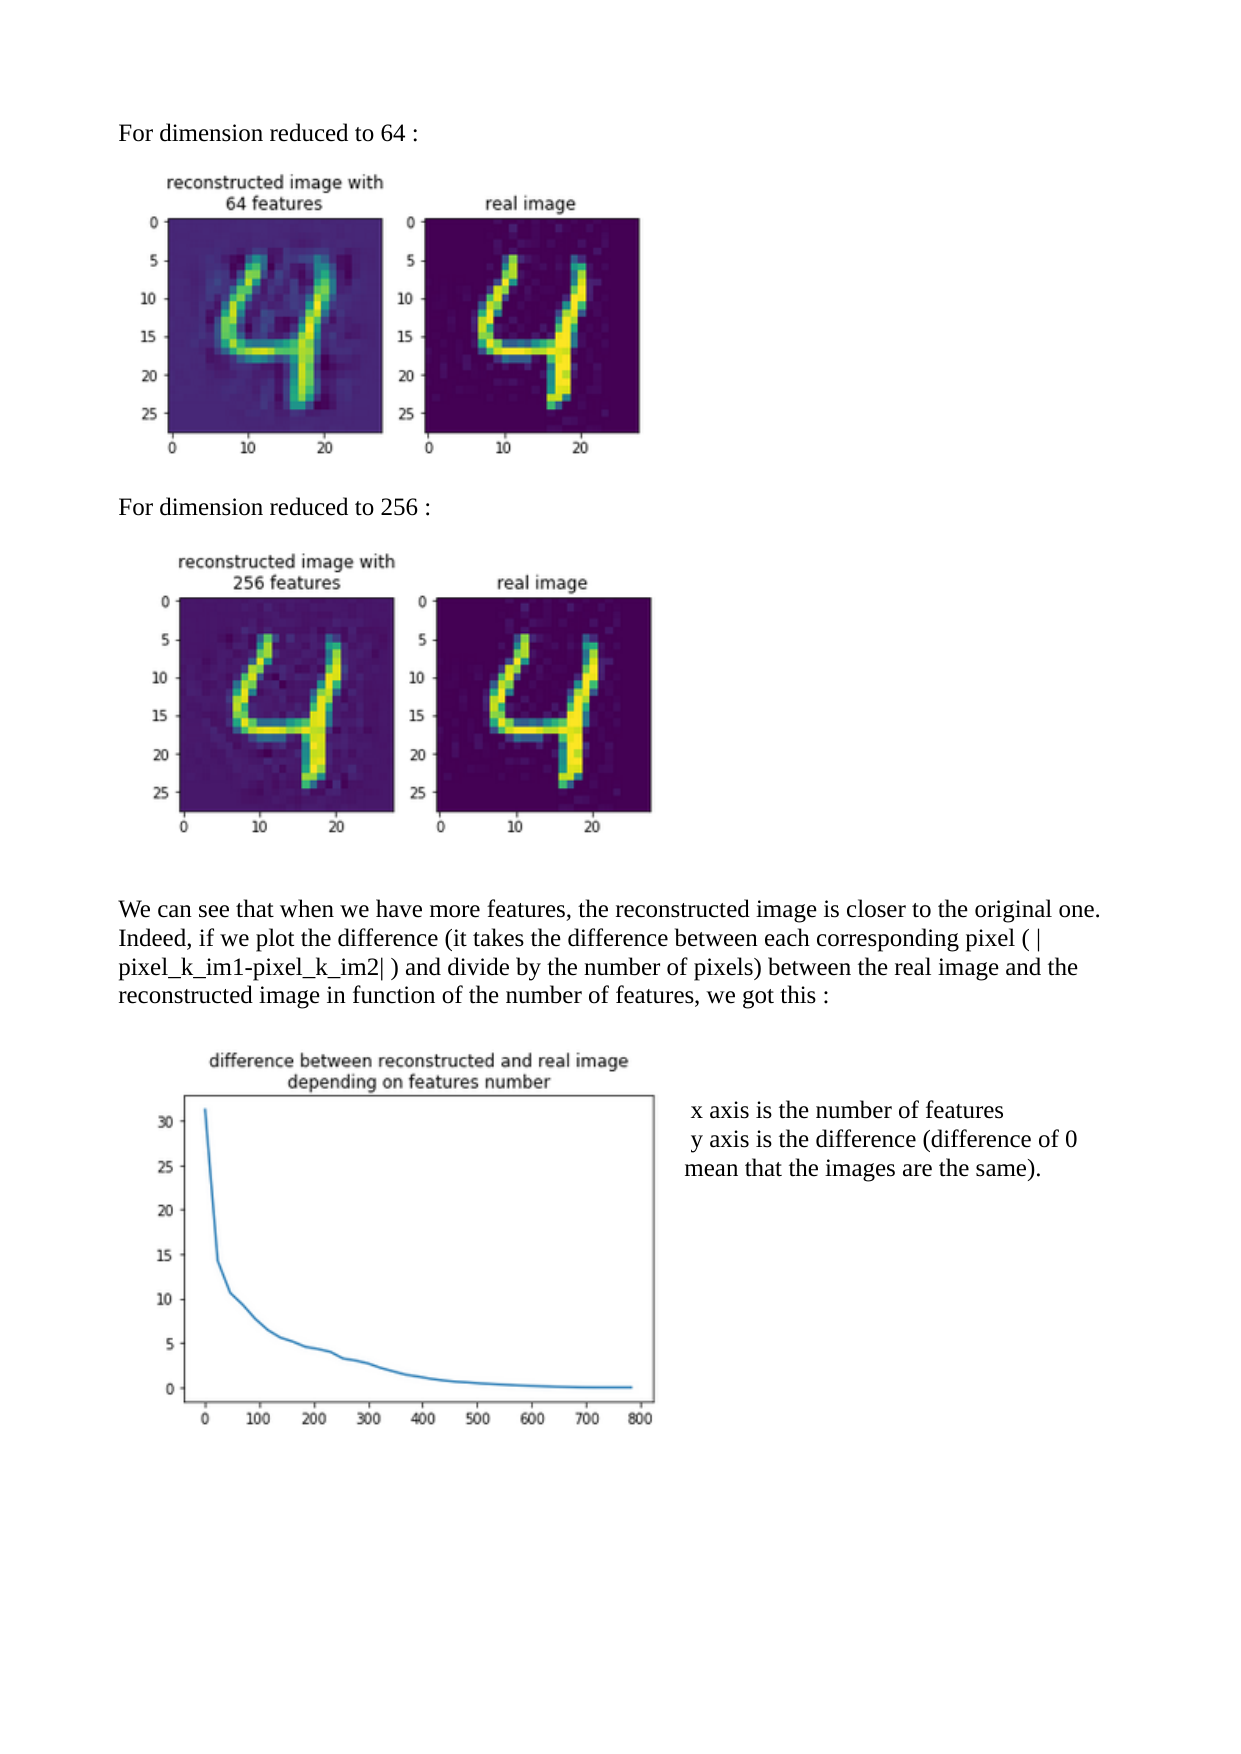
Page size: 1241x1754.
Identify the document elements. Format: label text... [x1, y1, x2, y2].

picture [126, 1046, 685, 1445]
text Indeed, if we plot the difference (it takes the difference between each corresponding pixel ( |pixel_k_im1-pixel_k_im2| ) and divide by the number of pixels) between the real image and the reconstructed image in function of the number of features, we got this : [118, 923, 1122, 1009]
text x axis is the number of features [685, 1096, 1122, 1124]
picture [123, 549, 693, 856]
picture [124, 165, 653, 463]
text y axis is the difference (difference of 0 mean that the images are the same). [685, 1124, 1122, 1182]
text For dimension reduced to 64 : [118, 118, 1122, 147]
text For dimension reduced to 256 : [118, 492, 1122, 521]
text We can see that when we have more features, the reconstructed image is closer to the original one. [118, 894, 1122, 923]
